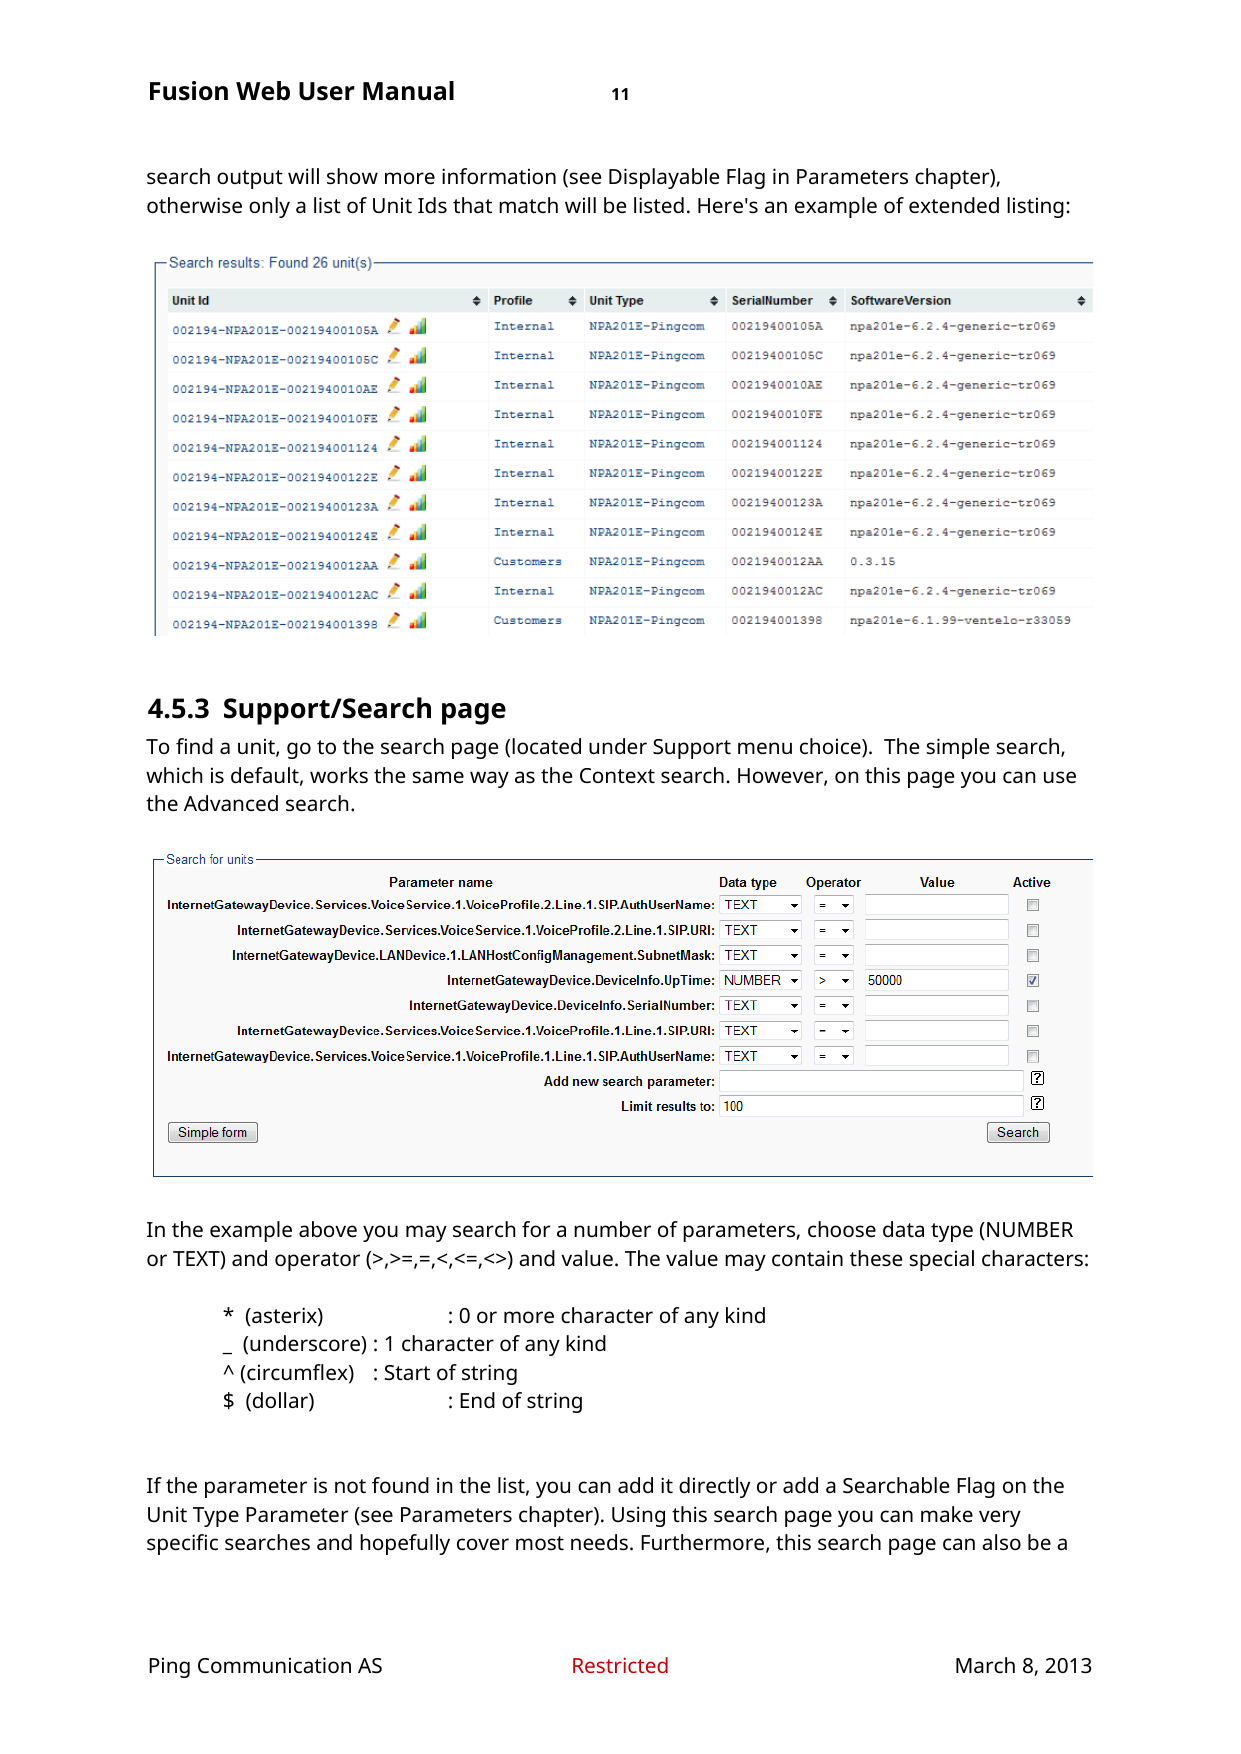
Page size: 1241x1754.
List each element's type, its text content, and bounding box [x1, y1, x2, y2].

subtitle Support/Search page [148, 689, 1092, 726]
text * (asterix) : 0 or more character of any kind [148, 1301, 1092, 1329]
text ^ (circumflex) : Start of string [148, 1358, 1092, 1386]
text In the example above you may search for a number of parameters, choose data type (NUMBER or TEXT) and operator (>,>=,=,<,<=,<>) and value. The value may contain these special characters: [146, 1216, 1092, 1272]
picture [146, 846, 1094, 1187]
text _ (underscore) : 1 character of any kind [148, 1329, 1092, 1358]
text To find a unit, go to the search page (located under Support menu choice). The simple search, which is default, works the same way as the Context search. However, on this page you can use the Advanced search. [146, 732, 1092, 818]
picture [146, 247, 1094, 636]
text If the parameter is not found in the list, you can add it directly or add a Searchable Flag on the Unit Type Parameter (see Parameters chapter). Using this search page you can make very specific searches and hopefully cover most needs. Furthermore, this search page can also be a [146, 1471, 1092, 1557]
text $ (dollar) : End of string [148, 1386, 1092, 1414]
text search output will show more information (see Displayable Flag in Parameters chapter), otherwise only a list of Unit Ids that match will be listed. Here's an example of extended listing: [146, 162, 1092, 219]
